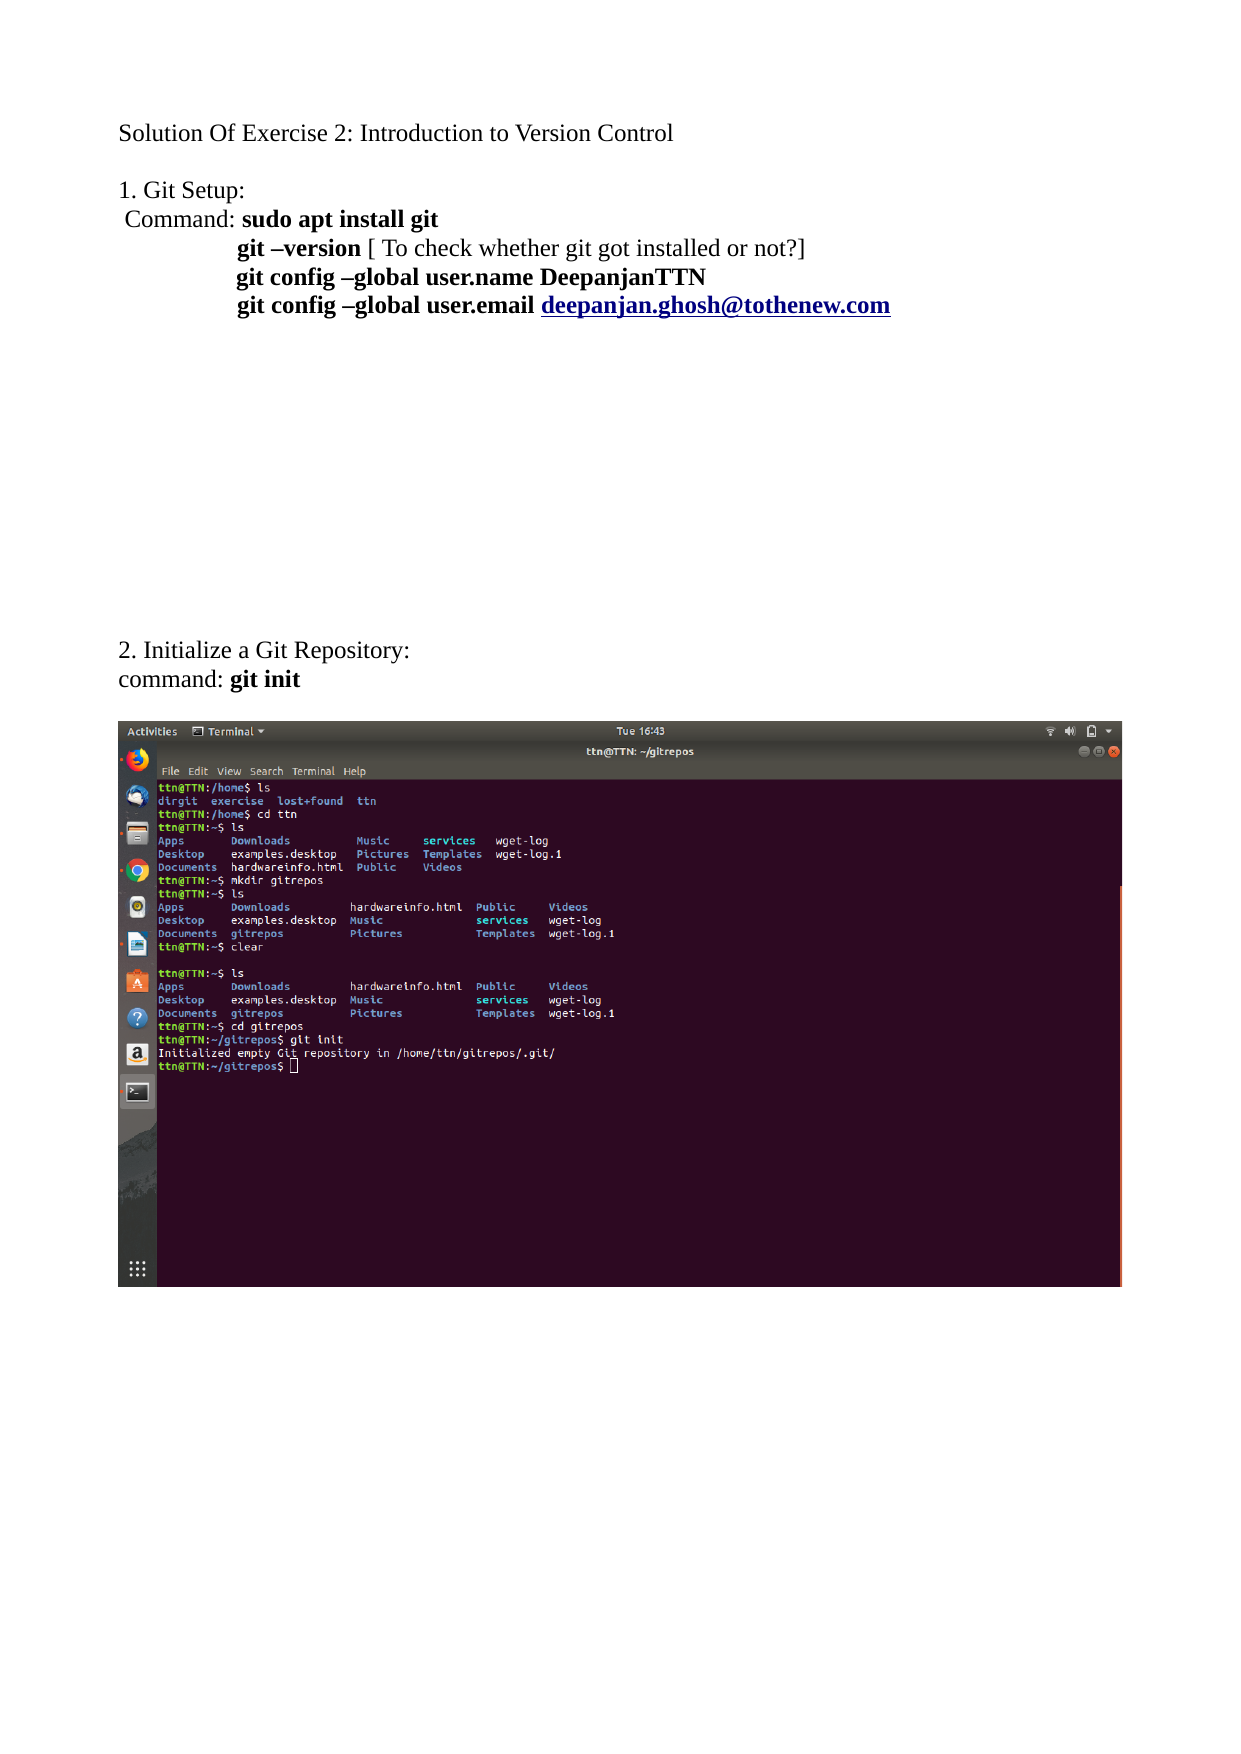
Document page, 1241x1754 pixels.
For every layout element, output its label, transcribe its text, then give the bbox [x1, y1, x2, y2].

text git config –global user.name DeepanjanTTN [118, 262, 1122, 291]
text 2. Initialize a Git Repository: [118, 636, 1122, 664]
picture [118, 721, 1123, 1287]
text 1. Git Setup: [118, 176, 1122, 204]
text git config –global user.email deepanjan.ghosh@tothenew.com [118, 291, 1122, 319]
text command: git init [118, 664, 1122, 693]
text Command: sudo apt install git [118, 204, 1122, 233]
text Solution Of Exercise 2: Introduction to Version Control [118, 118, 1122, 147]
text git –version [ To check whether git got installed or not?] [118, 233, 1122, 262]
